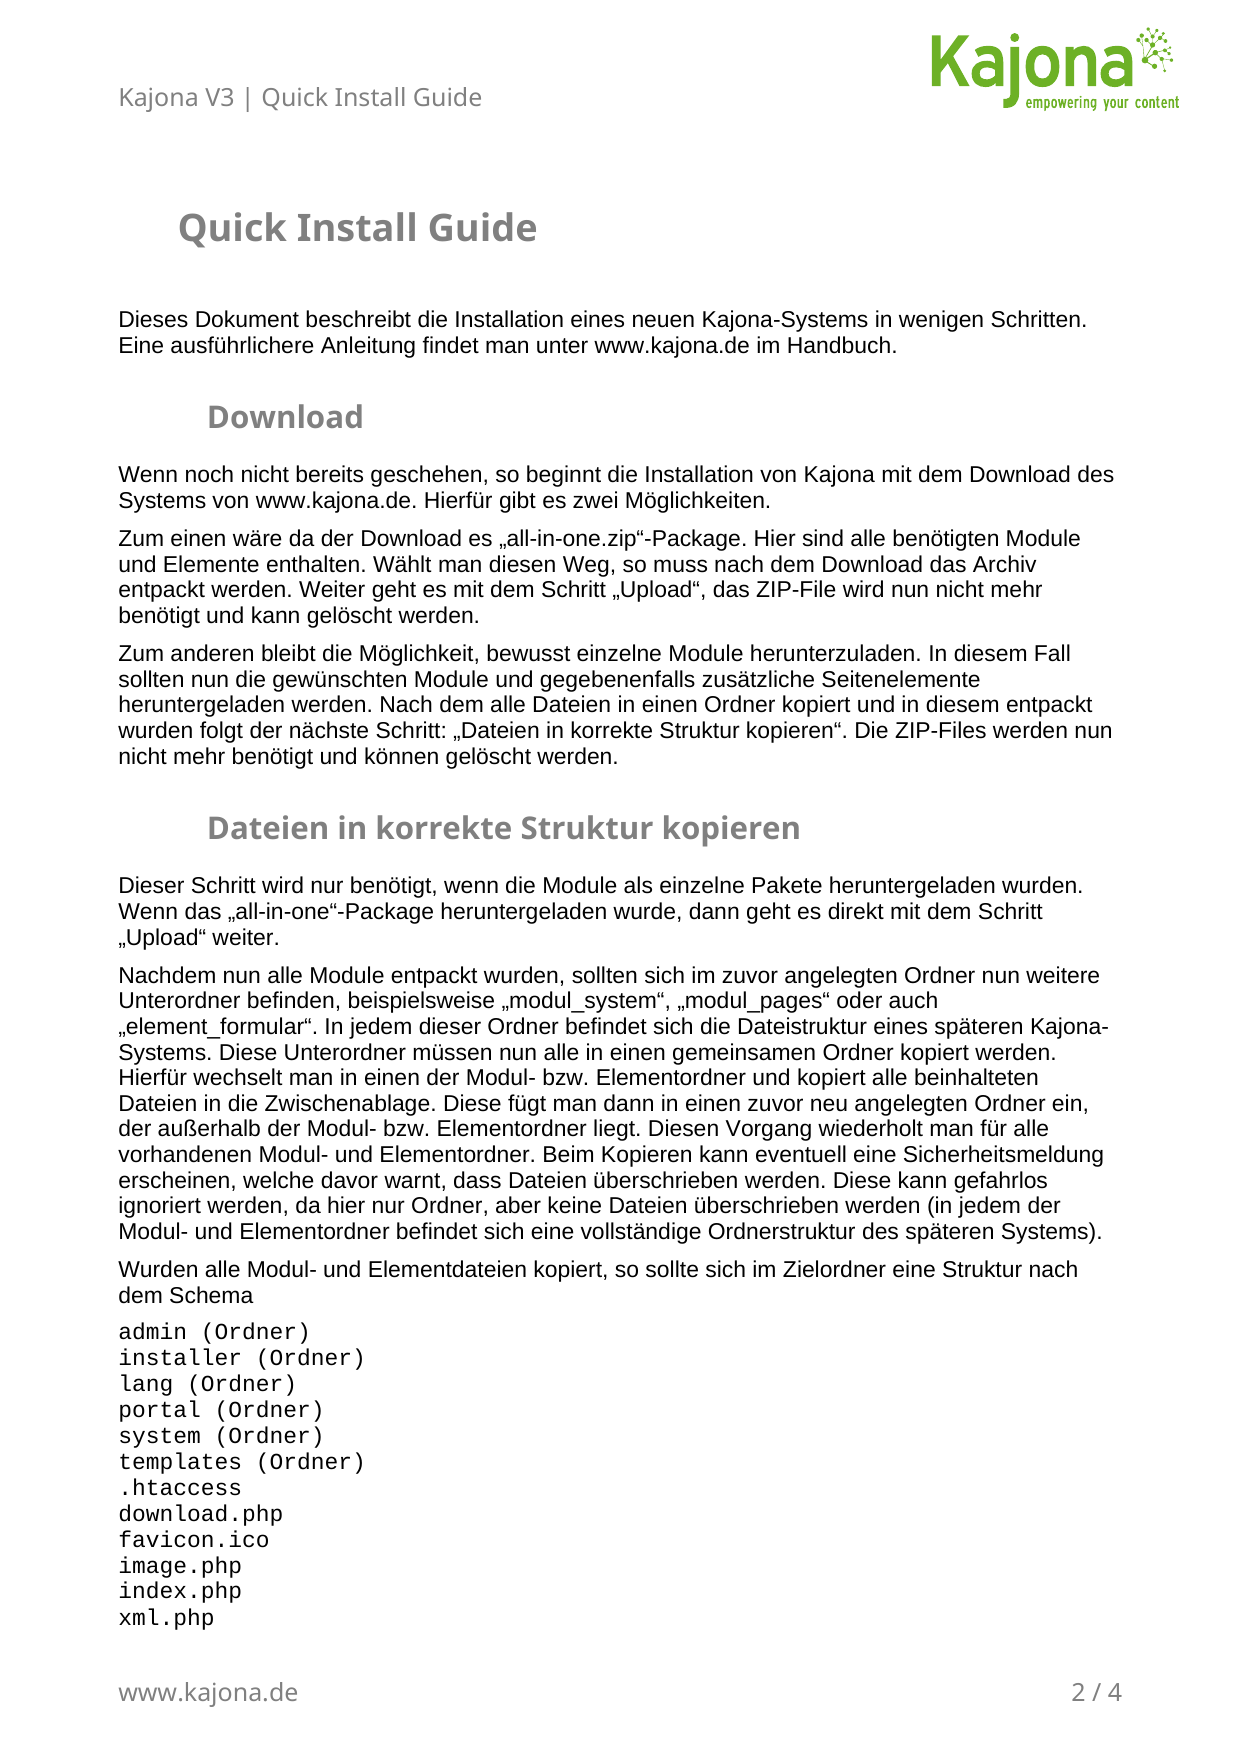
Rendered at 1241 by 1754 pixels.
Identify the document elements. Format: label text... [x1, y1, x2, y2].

text admin (Ordner) installer (Ordner) lang (Ordner) portal (Ordner) system (Ordner) templates (Ordner) .htaccess download.php favicon.ico image.php index.php xml.php [118, 1321, 1122, 1632]
text Nachdem nun alle Module entpackt wurden, sollten sich im zuvor angelegten Ordner nun weitere Unterordner befinden, beispielsweise „modul_system“, „modul_pages“ oder auch „element_formular“. In jedem dieser Ordner befindet sich die Dateistruktur eines späteren Kajona-Systems. Diese Unterordner müssen nun alle in einen gemeinsamen Ordner kopiert werden. Hierfür wechselt man in einen der Modul- bzw. Elementordner und kopiert alle beinhalteten Dateien in die Zwischenablage. Diese fügt man dann in einen zuvor neu angelegten Ordner ein, der außerhalb der Modul- bzw. Elementordner liegt. Diesen Vorgang wiederholt man für alle vorhandenen Modul- und Elementordner. Beim Kopieren kann eventuell eine Sicherheitsmeldung erscheinen, welche davor warnt, dass Dateien überschrieben werden. Diese kann gefahrlos ignoriert werden, da hier nur Ordner, aber keine Dateien überschrieben werden (in jedem der Modul- und Elementordner befindet sich eine vollständige Ordnerstruktur des späteren Systems). [118, 962, 1122, 1244]
text Zum einen wäre da der Download es „all-in-one.zip“-Package. Hier sind alle benötigten Module und Elemente enthalten. Wählt man diesen Weg, so muss nach dem Download das Archiv entpackt werden. Weiter geht es mit dem Schritt „Upload“, das ZIP-File wird nun nicht mehr benötigt und kann gelöscht werden. [118, 526, 1122, 628]
subtitle Quick Install Guide [118, 201, 1122, 253]
text Wurden alle Modul- und Elementdateien kopiert, so sollte sich im Zielordner eine Struktur nach dem Schema [118, 1257, 1122, 1308]
text Dieses Dokument beschreibt die Installation eines neuen Kajona-Systems in wenigen Schritten. Eine ausführlichere Anleitung findet man unter www.kajona.de im Handbuch. [118, 307, 1122, 358]
text Wenn noch nicht bereits geschehen, so beginnt die Installation von Kajona mit dem Download des Systems von www.kajona.de. Hierfür gibt es zwei Möglichkeiten. [118, 462, 1122, 513]
subtitle Dateien in korrekte Struktur kopieren [118, 806, 1122, 849]
text Dieser Schritt wird nur benötigt, wenn die Module als einzelne Pakete heruntergeladen wurden. Wenn das „all-in-one“-Package heruntergeladen wurde, dann geht es direkt mit dem Schritt „Upload“ weiter. [118, 873, 1122, 950]
subtitle Download [118, 395, 1122, 438]
text Zum anderen bleibt die Möglichkeit, bewusst einzelne Module herunterzuladen. In diesem Fall sollten nun die gewünschten Module und gegebenenfalls zusätzliche Seitenelemente heruntergeladen werden. Nach dem alle Dateien in einen Ordner kopiert und in diesem entpackt wurden folgt der nächste Schritt: „Dateien in korrekte Struktur kopieren“. Die ZIP-Files werden nun nicht mehr benötigt und können gelöscht werden. [118, 641, 1122, 769]
